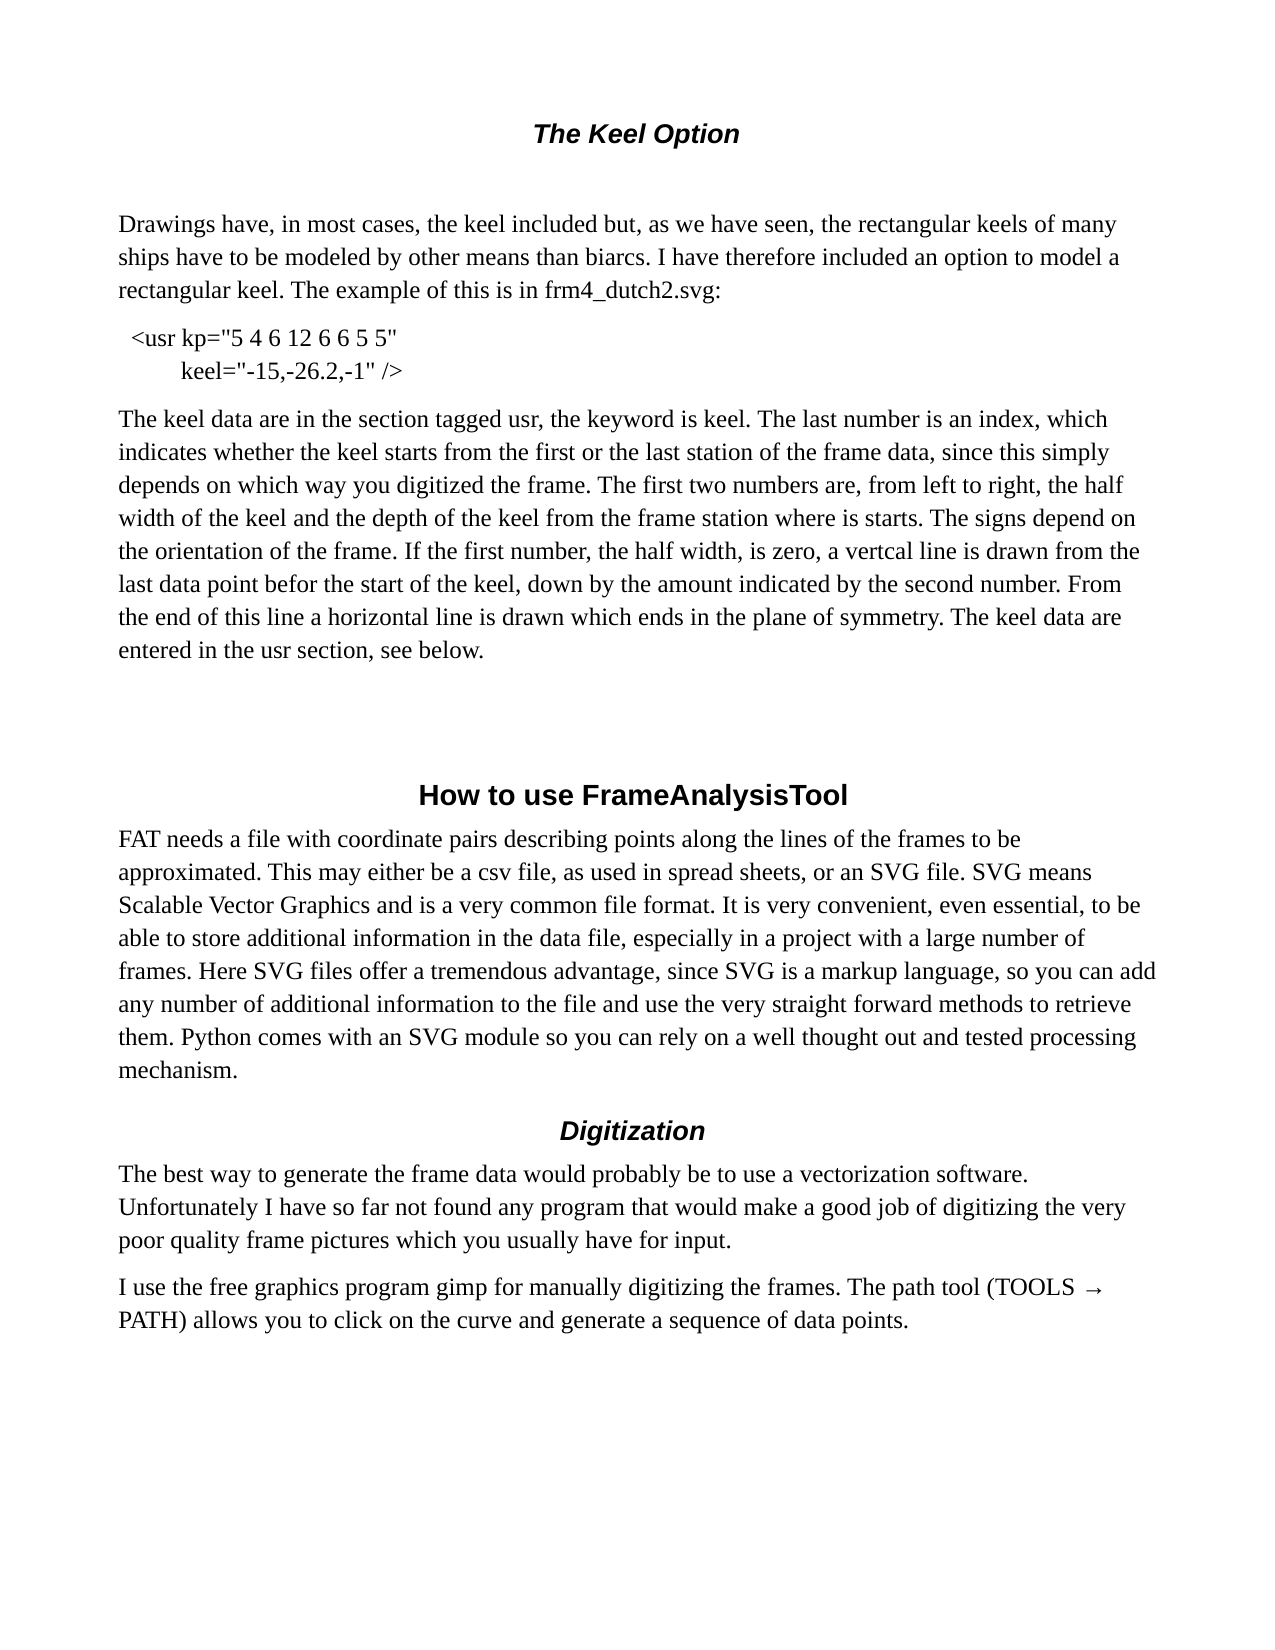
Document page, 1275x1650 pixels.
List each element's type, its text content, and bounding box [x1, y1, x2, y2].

text Drawings have, in most cases, the keel included but, as we have seen, the rectangular keels of many ships have to be modeled by other means than biarcs. I have therefore included an option to model a rectangular keel. The example of this is in frm4_dutch2.svg: [118, 209, 1157, 304]
subtitle Digitization [118, 1115, 1157, 1146]
subtitle The Keel Option [118, 118, 1157, 149]
text The best way to generate the frame data would probably be to use a vectorization software. Unfortunately I have so far not found any program that would make a good job of digitizing the very poor quality frame pictures which you usually have for input. [118, 1159, 1157, 1253]
text I use the free graphics program gimp for manually digitizing the frames. The path tool (TOOLS → PATH) allows you to click on the curve and generate a sequence of data points. [118, 1272, 1157, 1334]
text FAT needs a file with coordinate pairs describing points along the lines of the frames to be approximated. This may either be a csv file, as used in spread sheets, or an SVG file. SVG means Scalable Vector Graphics and is a very common file format. It is very convenient, even essential, to be able to store additional information in the data file, especially in a project with a large number of frames. Here SVG files offer a tremendous advantage, since SVG is a markup language, so you can add any number of additional information to the file and use the very straight forward methods to retrieve them. Python comes with an SVG module so you can rely on a well thought out and tested processing mechanism. [118, 824, 1157, 1084]
text <usr kp="5 4 6 12 6 6 5 5" keel="-15,-26.2,-1" /> [118, 323, 1157, 385]
text The keel data are in the section tagged usr, the keyword is keel. The last number is an index, which indicates whether the keel starts from the first or the last station of the frame data, since this simply depends on which way you digitized the frame. The first two numbers are, from left to right, the half width of the keel and the depth of the keel from the frame station where is starts. The signs depend on the orientation of the frame. If the first number, the half width, is zero, a vertcal line is drawn from the last data point befor the start of the keel, down by the amount indicated by the second number. From the end of this line a horizontal line is drawn which ends in the plane of symmetry. The keel data are entered in the usr section, see below. [118, 404, 1157, 697]
subtitle How to use FrameAnalysisTool [118, 778, 1157, 811]
